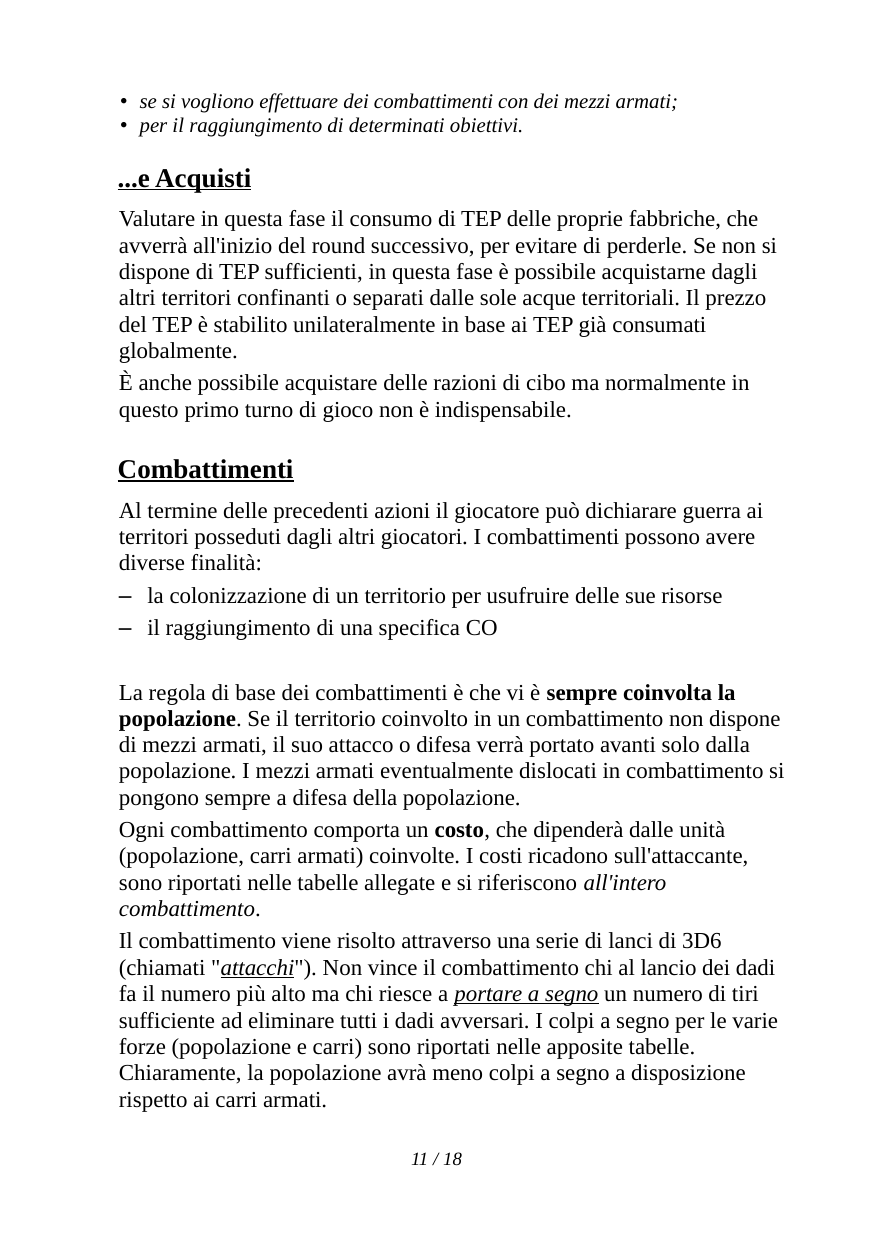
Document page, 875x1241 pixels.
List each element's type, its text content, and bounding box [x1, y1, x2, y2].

list se si vogliono effettuare dei combattimenti con dei mezzi armati; [120, 88, 786, 113]
text Al termine delle precedenti azioni il giocatore può dichiarare guerra ai territori posseduti dagli altri giocatori. I combattimenti possono avere diverse finalità: [119, 497, 786, 576]
subtitle ...e Acquisti [117, 162, 786, 193]
subtitle Combattimenti [117, 453, 786, 484]
list la colonizzazione di un territorio per usufruire delle sue risorse [119, 582, 786, 608]
list per il raggiungimento di determinati obiettivi. [120, 113, 786, 137]
list il raggiungimento di una specifica CO [119, 614, 786, 640]
text Ogni combattimento comporta un costo, che dipenderà dalle unità (popolazione, carri armati) coinvolte. I costi ricadono sull'attaccante, sono riportati nelle tabelle allegate e si riferiscono all'intero combattimento. [119, 816, 786, 922]
text Valutare in questa fase il consumo di TEP delle proprie fabbriche, che avverrà all'inizio del round successivo, per evitare di perderle. Se non si dispone di TEP sufficienti, in questa fase è possibile acquistarne dagli altri territori confinanti o separati dalle sole acque territoriali. Il prezzo del TEP è stabilito unilateralmente in base ai TEP già consumati globalmente. [119, 205, 786, 363]
text Il combattimento viene risolto attraverso una serie di lanci di 3D6 (chiamati "attacchi"). Non vince il combattimento chi al lancio dei dadi fa il numero più alto ma chi riesce a portare a segno un numero di tiri sufficiente ad eliminare tutti i dadi avversari. I colpi a segno per le varie forze (popolazione e carri) sono riportati nelle apposite tabelle. Chiaramente, la popolazione avrà meno colpi a segno a disposizione rispetto ai carri armati. [119, 928, 786, 1112]
text È anche possibile acquistare delle razioni di cibo ma normalmente in questo primo turno di gioco non è indispensabile. [119, 369, 786, 422]
text La regola di base dei combattimenti è che vi è sempre coinvolta la popolazione. Se il territorio coinvolto in un combattimento non dispone di mezzi armati, il suo attacco o difesa verrà portato avanti solo dalla popolazione. I mezzi armati eventualmente dislocati in combattimento si pongono sempre a difesa della popolazione. [119, 678, 786, 810]
